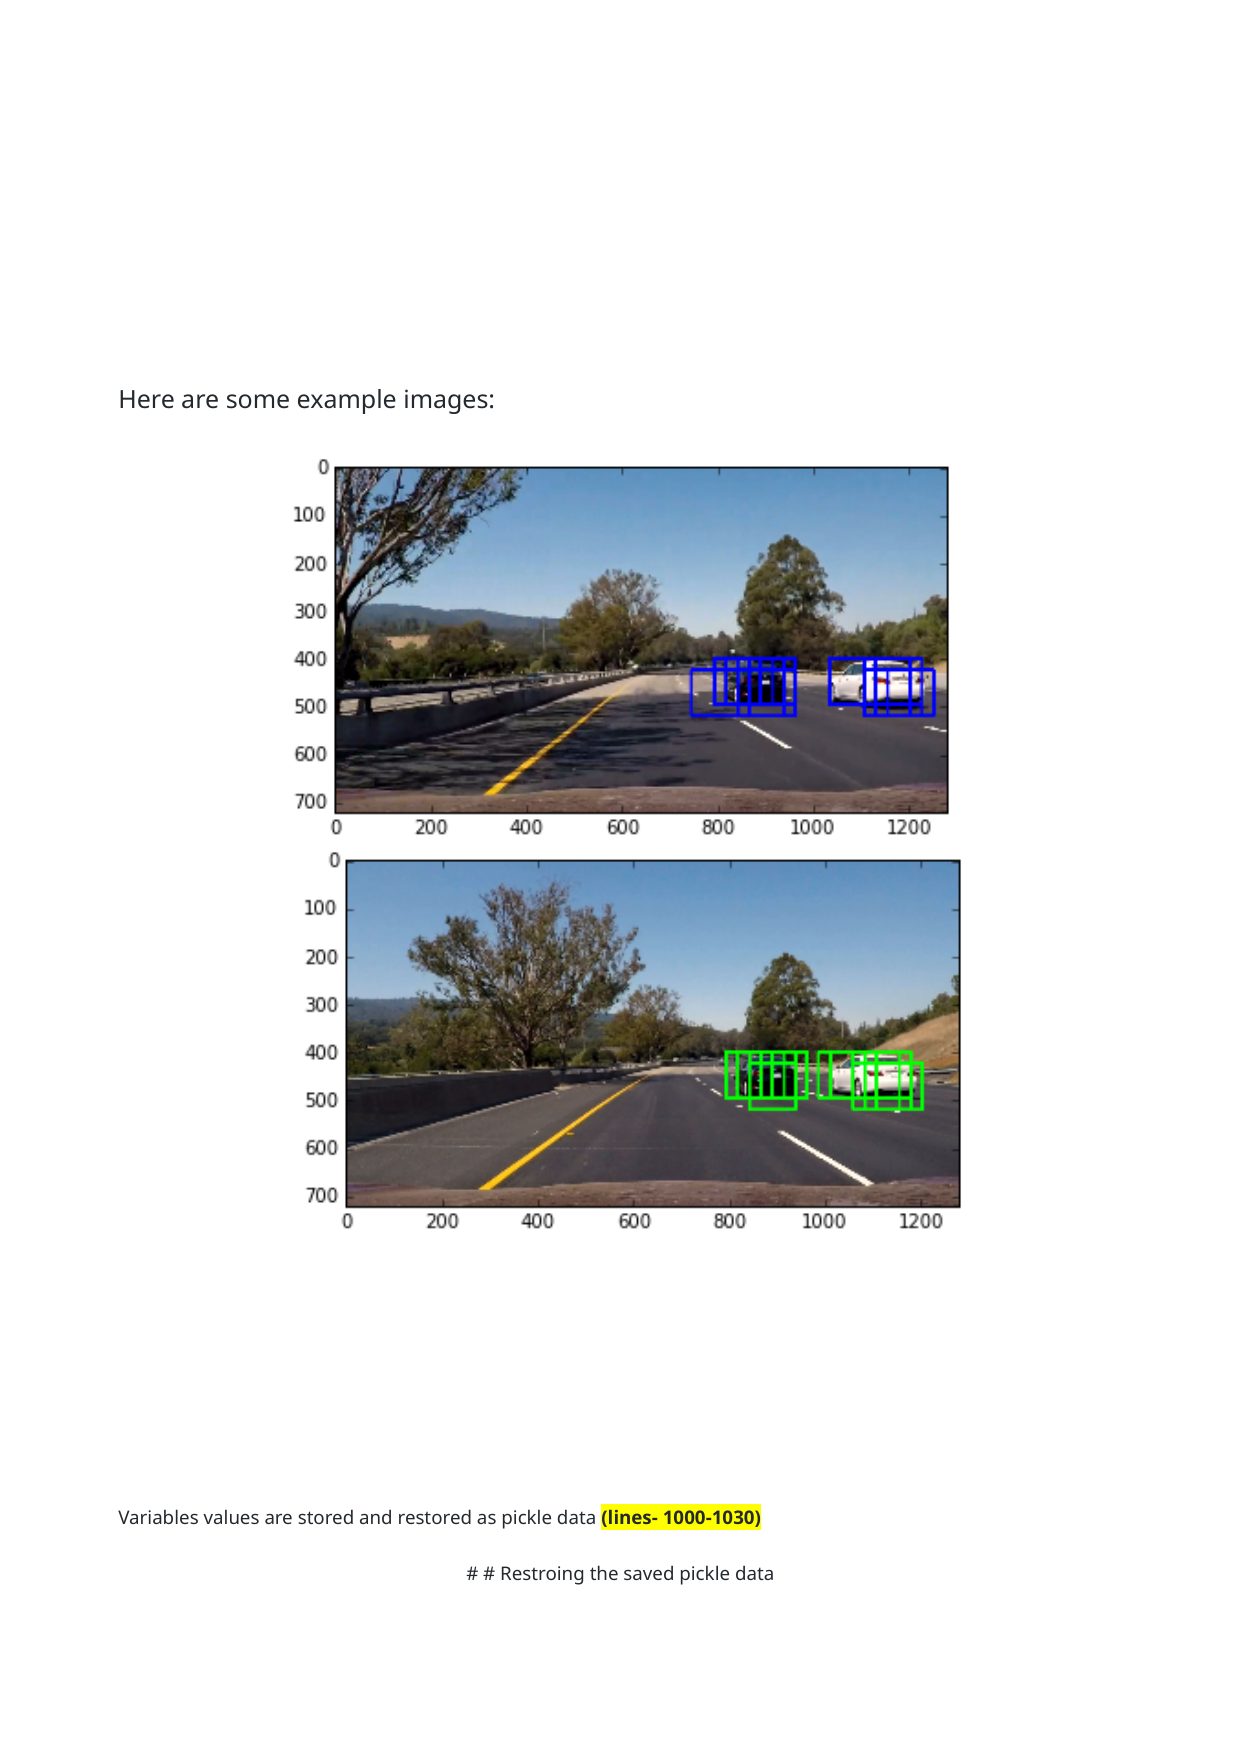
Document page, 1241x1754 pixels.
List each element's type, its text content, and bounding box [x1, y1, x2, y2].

text Here are some example images: [118, 381, 1122, 416]
picture [281, 447, 972, 1245]
text # # Restroing the saved pickle data [118, 1560, 1122, 1585]
text Variables values are stored and restored as pickle data (lines- 1000-1030) [118, 1504, 1122, 1530]
